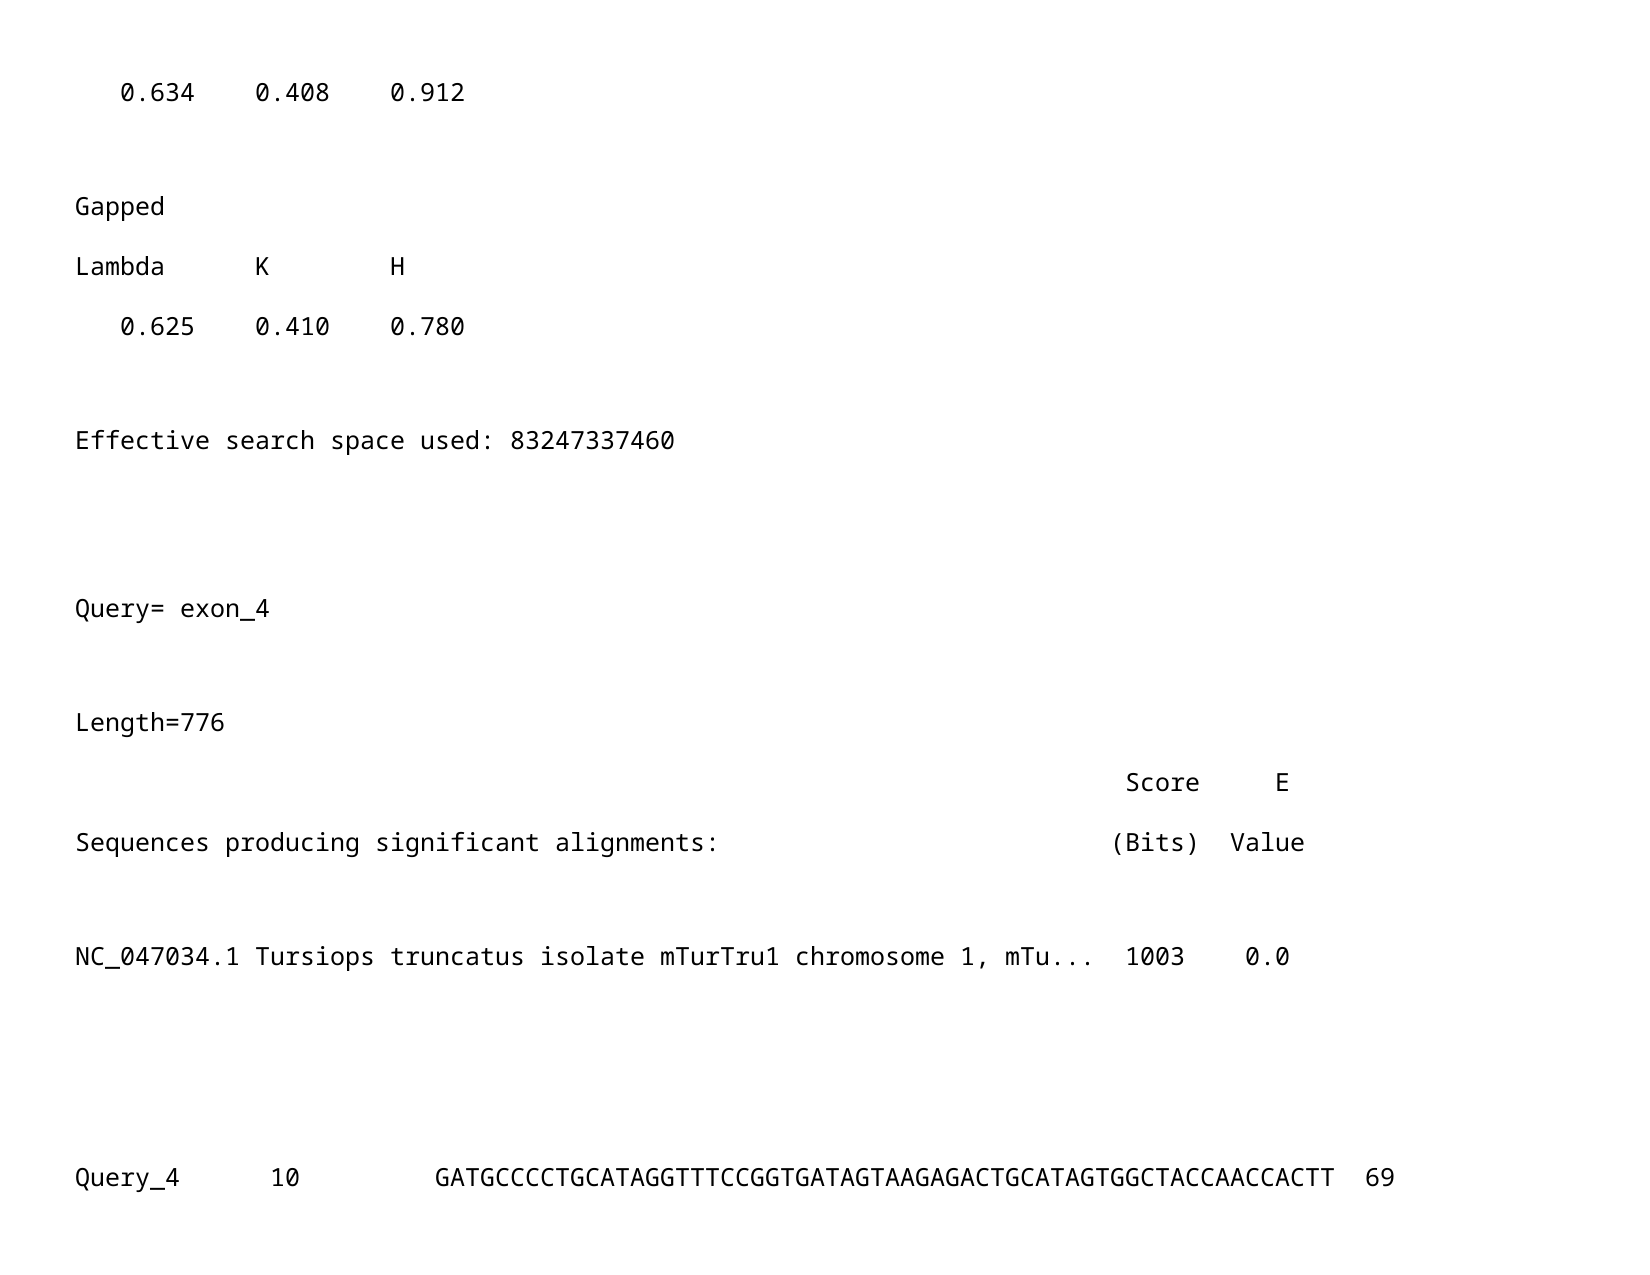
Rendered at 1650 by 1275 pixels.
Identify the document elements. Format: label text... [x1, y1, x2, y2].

text 0.625 0.410 0.780 [75, 309, 1575, 343]
text 0.634 0.408 0.912 [75, 75, 1575, 109]
text Query= exon_4 [75, 590, 1575, 624]
text Length=776 [75, 704, 1575, 738]
text Gapped [75, 189, 1575, 223]
text Query_4 10 GATGCCCCTGCATAGGTTTCCGGTGATAGTAAGAGACTGCATAGTGGCTACCAACCACTT 69 [75, 1160, 1575, 1194]
text NC_047034.1 Tursiops truncatus isolate mTurTru1 chromosome 1, mTu... 1003 0.0 [75, 938, 1575, 972]
text Lambda K H [75, 249, 1575, 283]
text Score E [75, 764, 1575, 798]
text Effective search space used: 83247337460 [75, 423, 1575, 457]
text Sequences producing significant alignments: (Bits) Value [75, 824, 1575, 858]
